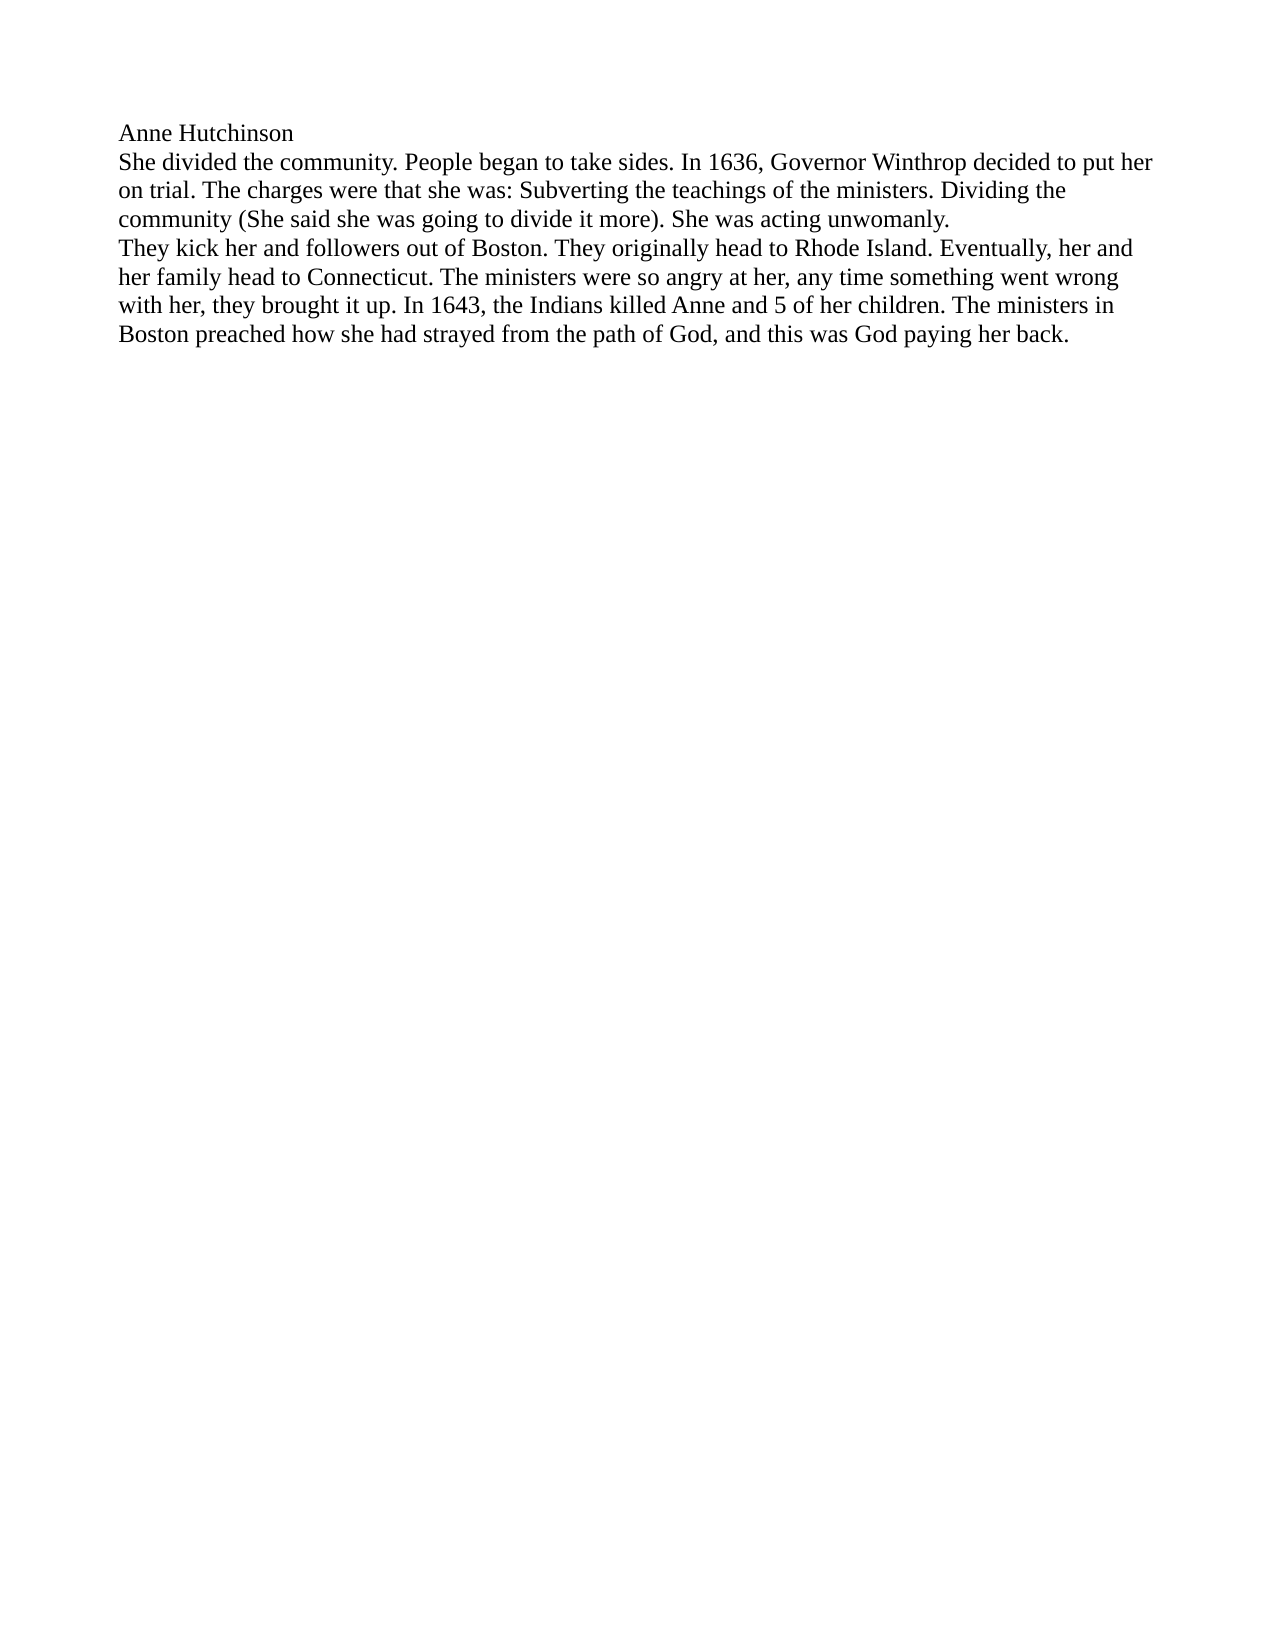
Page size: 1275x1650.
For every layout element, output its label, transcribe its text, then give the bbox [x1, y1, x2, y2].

text She divided the community. People began to take sides. In 1636, Governor Winthrop decided to put her on trial. The charges were that she was: Subverting the teachings of the ministers. Dividing the community (She said she was going to divide it more). She was acting unwomanly. [118, 147, 1157, 233]
text They kick her and followers out of Boston. They originally head to Rhode Island. Eventually, her and her family head to Connecticut. The ministers were so angry at her, any time something went wrong with her, they brought it up. In 1643, the Indians killed Anne and 5 of her children. The ministers in Boston preached how she had strayed from the path of God, and this was God paying her back. [118, 233, 1157, 348]
text Anne Hutchinson [118, 118, 1157, 147]
